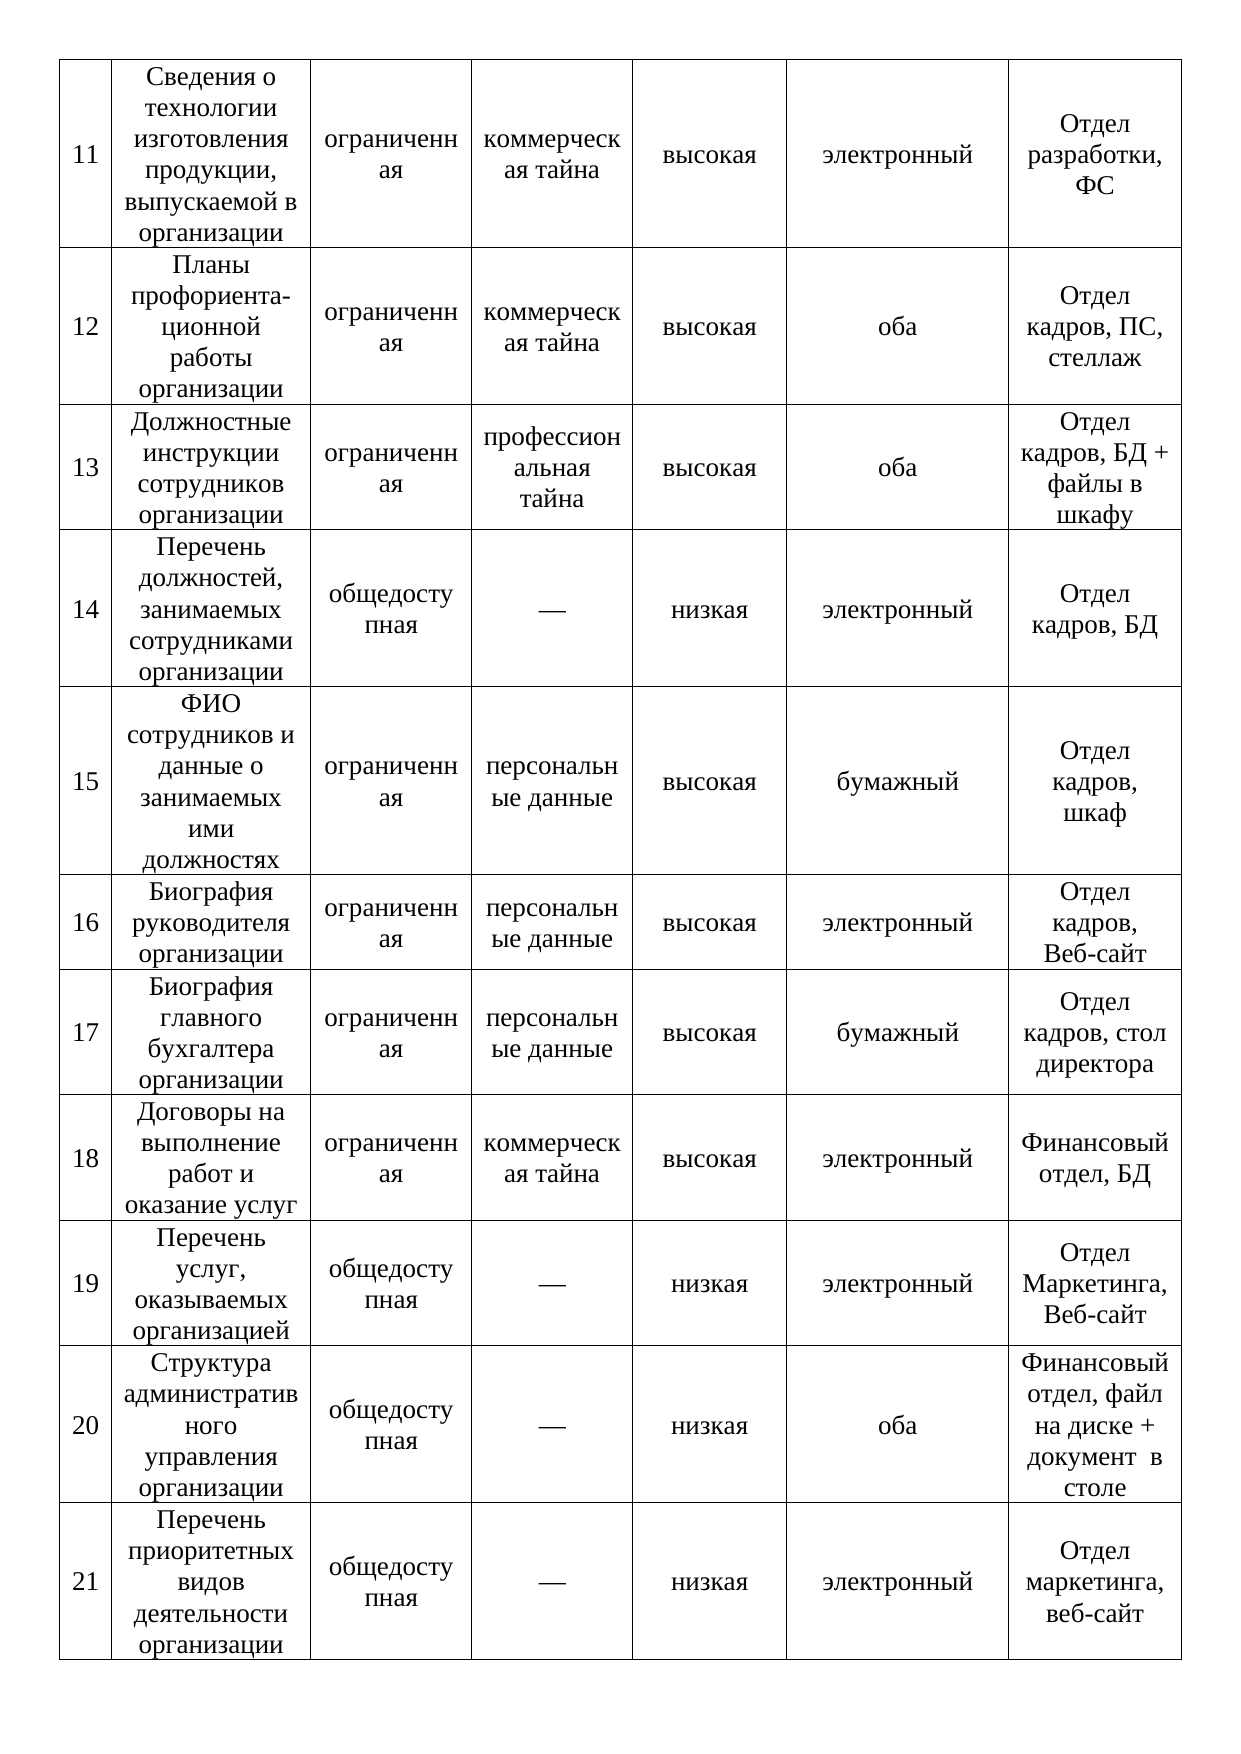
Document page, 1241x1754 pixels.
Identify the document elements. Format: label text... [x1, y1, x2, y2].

table_cell электронный [787, 875, 1008, 968]
table_cell — [472, 1346, 632, 1502]
table_cell 20 [60, 1346, 111, 1502]
table_cell высокая [633, 875, 786, 968]
table_cell персональные данные [472, 970, 632, 1094]
table_cell электронный [787, 1503, 1008, 1659]
table_cell высокая [633, 248, 786, 404]
table_cell 18 [60, 1095, 111, 1220]
table_cell коммерческая тайна [472, 60, 632, 247]
table_cell оба [787, 1346, 1008, 1502]
table_cell Финансовый отдел, БД [1009, 1095, 1181, 1220]
table_cell низкая [633, 1346, 786, 1502]
table_cell Планы профориента-ционной работы организации [112, 248, 310, 404]
table_cell высокая [633, 970, 786, 1094]
table_cell общедоступная [311, 1346, 471, 1502]
table_cell Перечень услуг, оказываемых организацией [112, 1221, 310, 1345]
table_cell бумажный [787, 970, 1008, 1094]
table_cell высокая [633, 60, 786, 247]
table_cell коммерческая тайна [472, 1095, 632, 1220]
table_cell Биография руководителя организации [112, 875, 310, 968]
table_cell 15 [60, 687, 111, 874]
table_cell низкая [633, 1221, 786, 1345]
table_cell высокая [633, 1095, 786, 1220]
table_cell Отдел кадров, БД [1009, 530, 1181, 686]
table_cell 17 [60, 970, 111, 1094]
table_cell ограниченная [311, 1095, 471, 1220]
table_cell Отдел кадров, стол директора [1009, 970, 1181, 1094]
table_cell общедоступная [311, 1221, 471, 1345]
table_cell ограниченная [311, 875, 471, 968]
table_cell — [472, 530, 632, 686]
table_cell 13 [60, 405, 111, 529]
table_cell Финансовый отдел, файл на диске + документ в столе [1009, 1346, 1181, 1502]
table_cell электронный [787, 60, 1008, 247]
table_cell — [472, 1221, 632, 1345]
table_cell бумажный [787, 687, 1008, 874]
table_cell персональные данные [472, 687, 632, 874]
table_cell ограниченная [311, 970, 471, 1094]
table_cell Договоры на выполнение работ и оказание услуг [112, 1095, 310, 1220]
table_cell 14 [60, 530, 111, 686]
table_cell — [472, 1503, 632, 1659]
table_cell электронный [787, 530, 1008, 686]
table_cell Биография главного бухгалтера организации [112, 970, 310, 1094]
table_cell ФИО сотрудников и данные о занимаемых ими должностях [112, 687, 310, 874]
table_cell Перечень должностей, занимаемых сотрудниками организации [112, 530, 310, 686]
table_cell Перечень приоритетных видов деятельности организации [112, 1503, 310, 1659]
table_cell Структура административного управления организации [112, 1346, 310, 1502]
table_cell ограниченная [311, 405, 471, 529]
table_cell Отдел кадров, ПС, стеллаж [1009, 248, 1181, 404]
table_cell 12 [60, 248, 111, 404]
table_cell ограниченная [311, 248, 471, 404]
table_cell Отдел маркетинга, веб-сайт [1009, 1503, 1181, 1659]
table_cell высокая [633, 405, 786, 529]
table_cell низкая [633, 530, 786, 686]
table_cell электронный [787, 1221, 1008, 1345]
table_cell 11 [60, 60, 111, 247]
table_cell 16 [60, 875, 111, 968]
table_cell ограниченная [311, 60, 471, 247]
table_cell 19 [60, 1221, 111, 1345]
table_cell 21 [60, 1503, 111, 1659]
table_cell общедоступная [311, 1503, 471, 1659]
table_cell Сведения о технологии изготовления продукции, выпускаемой в организации [112, 60, 310, 247]
table_cell Должностные инструкции сотрудников организации [112, 405, 310, 529]
table_cell Отдел кадров, Веб-сайт [1009, 875, 1181, 968]
table_cell электронный [787, 1095, 1008, 1220]
table_cell Отдел кадров, шкаф [1009, 687, 1181, 874]
table_cell коммерческая тайна [472, 248, 632, 404]
table_cell оба [787, 405, 1008, 529]
table_cell персональные данные [472, 875, 632, 968]
table_cell общедоступная [311, 530, 471, 686]
table_cell Отдел разработки, ФС [1009, 60, 1181, 247]
table_cell низкая [633, 1503, 786, 1659]
table_cell ограниченная [311, 687, 471, 874]
table_cell Отдел Маркетинга, Веб-сайт [1009, 1221, 1181, 1345]
table_cell оба [787, 248, 1008, 404]
table_cell Отдел кадров, БД + файлы в шкафу [1009, 405, 1181, 529]
table_cell высокая [633, 687, 786, 874]
table_cell профессиональная тайна [472, 405, 632, 529]
